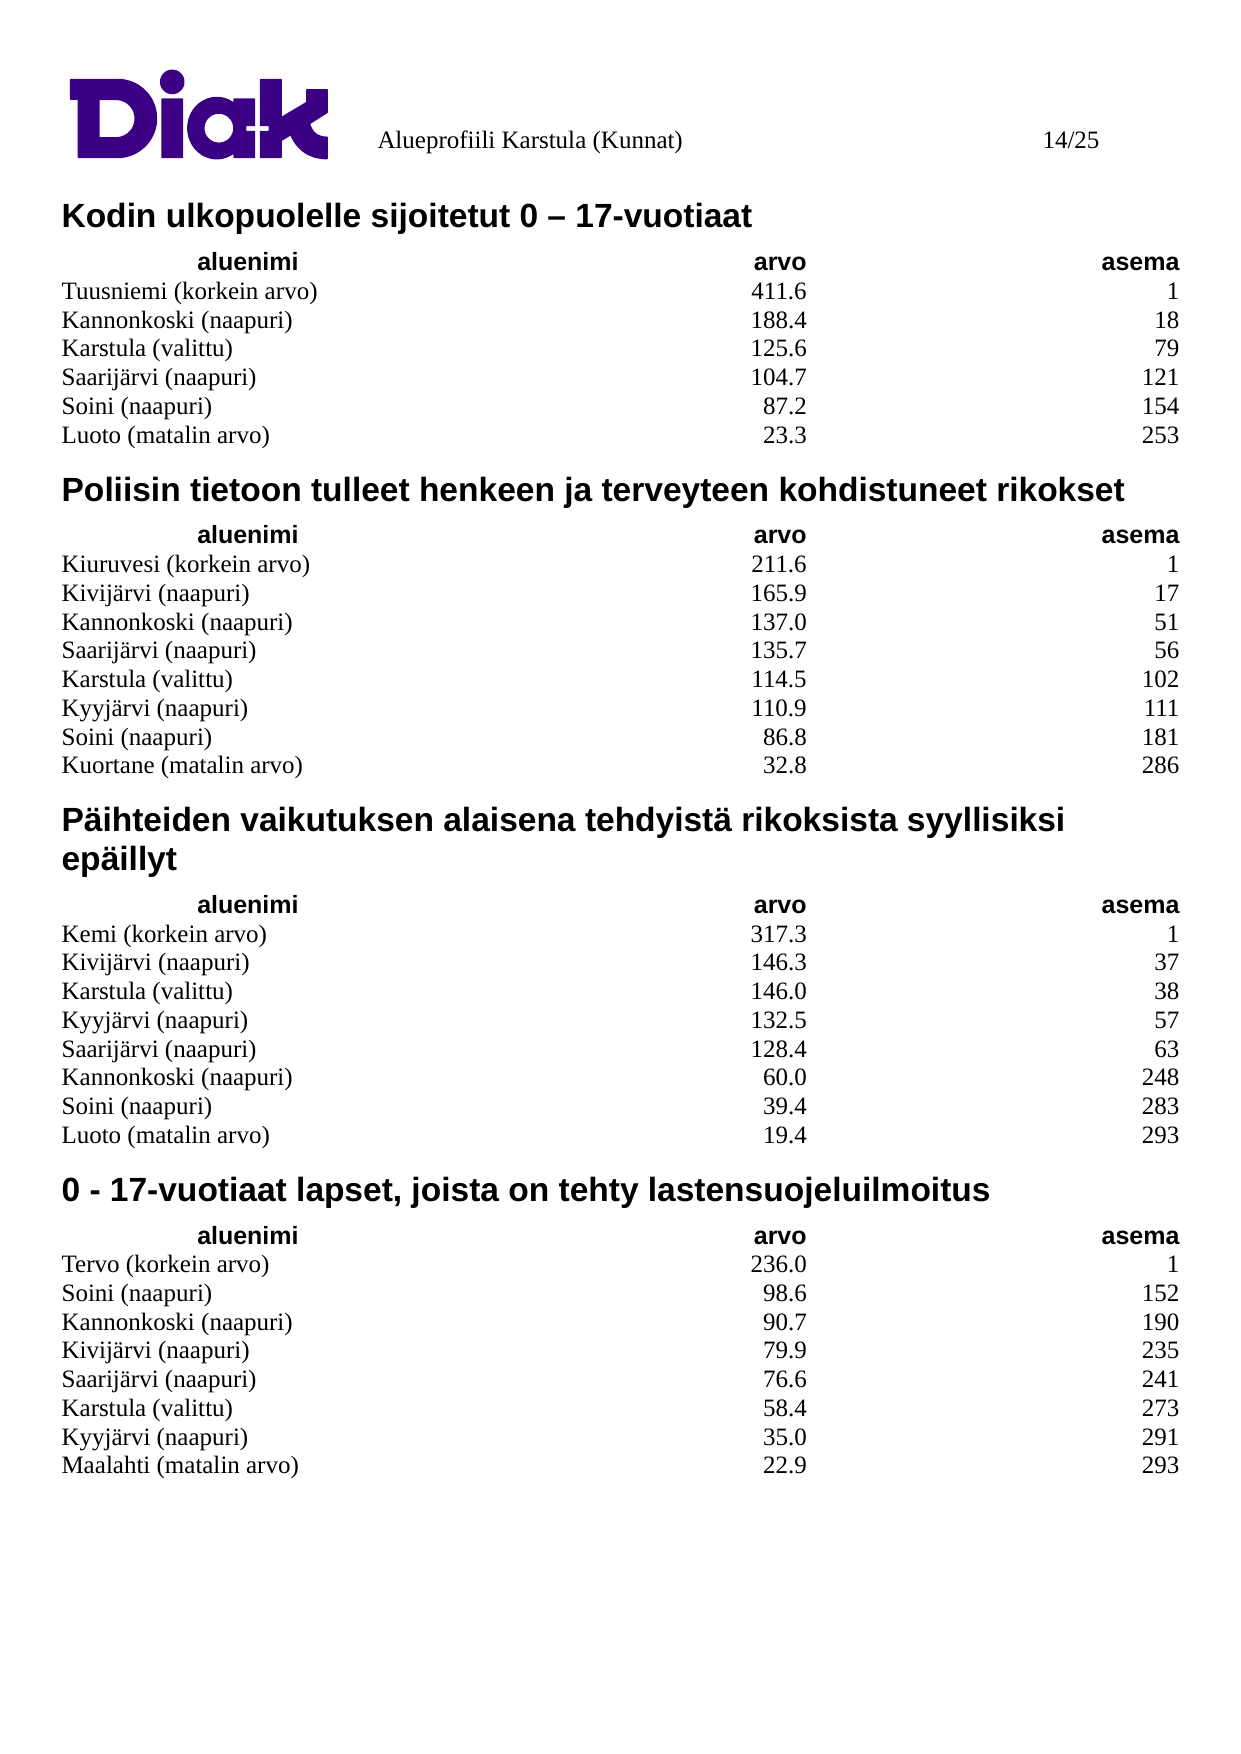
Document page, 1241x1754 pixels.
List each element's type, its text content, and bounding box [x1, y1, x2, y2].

table_cell 190 [806, 1307, 1179, 1336]
table_cell 1 [806, 549, 1179, 578]
table_cell 86.8 [434, 722, 806, 751]
subtitle 0 - 17-vuotiaat lapset, joista on tehty lastensuojeluilmoitus [61, 1169, 1179, 1208]
table_cell 283 [806, 1091, 1179, 1120]
table_cell 135.7 [434, 636, 806, 664]
table_cell 87.2 [434, 391, 806, 420]
table_cell Saarijärvi (naapuri) [61, 636, 434, 664]
table_cell 154 [806, 391, 1179, 420]
table_cell 248 [806, 1063, 1179, 1091]
table_cell 110.9 [434, 693, 806, 722]
table_header aluenimi [61, 1221, 434, 1249]
table_cell 19.4 [434, 1120, 806, 1149]
table_cell Kivijärvi (naapuri) [61, 948, 434, 976]
table_cell 181 [806, 722, 1179, 751]
table_header arvo [434, 521, 806, 549]
table_cell Karstula (valittu) [61, 664, 434, 693]
table_cell 111 [806, 693, 1179, 722]
table_cell 39.4 [434, 1091, 806, 1120]
subtitle Poliisin tietoon tulleet henkeen ja terveyteen kohdistuneet rikokset [61, 469, 1179, 508]
table_header asema [806, 890, 1179, 919]
table_cell 286 [806, 751, 1179, 779]
table_cell Kannonkoski (naapuri) [61, 1063, 434, 1091]
table_cell Saarijärvi (naapuri) [61, 1364, 434, 1393]
table_cell 241 [806, 1364, 1179, 1393]
table_cell 291 [806, 1422, 1179, 1451]
table_cell 146.0 [434, 976, 806, 1005]
table_cell 51 [806, 607, 1179, 636]
table_cell 37 [806, 948, 1179, 976]
table_cell 132.5 [434, 1005, 806, 1034]
table_cell 35.0 [434, 1422, 806, 1451]
table_cell 90.7 [434, 1307, 806, 1336]
table_header asema [806, 521, 1179, 549]
table_cell Kuortane (matalin arvo) [61, 751, 434, 779]
table_cell 57 [806, 1005, 1179, 1034]
table_cell 152 [806, 1278, 1179, 1307]
table_cell Soini (naapuri) [61, 391, 434, 420]
table_cell Luoto (matalin arvo) [61, 1120, 434, 1149]
table_cell 235 [806, 1336, 1179, 1364]
table_cell Kyyjärvi (naapuri) [61, 1005, 434, 1034]
table_cell 79.9 [434, 1336, 806, 1364]
table_header aluenimi [61, 521, 434, 549]
table_cell 317.3 [434, 919, 806, 947]
table_cell 128.4 [434, 1034, 806, 1062]
table_cell 32.8 [434, 751, 806, 779]
table_cell Soini (naapuri) [61, 1278, 434, 1307]
table_cell 114.5 [434, 664, 806, 693]
table_cell Kyyjärvi (naapuri) [61, 693, 434, 722]
table_cell Soini (naapuri) [61, 1091, 434, 1120]
table_cell Saarijärvi (naapuri) [61, 1034, 434, 1062]
table_cell 211.6 [434, 549, 806, 578]
table_cell Kivijärvi (naapuri) [61, 578, 434, 607]
table_cell Tuusniemi (korkein arvo) [61, 276, 434, 305]
table_cell 22.9 [434, 1451, 806, 1479]
table_cell Kivijärvi (naapuri) [61, 1336, 434, 1364]
table_cell 76.6 [434, 1364, 806, 1393]
table_cell 23.3 [434, 420, 806, 448]
table_cell 121 [806, 362, 1179, 391]
table_header asema [806, 247, 1179, 276]
table_cell 38 [806, 976, 1179, 1005]
table_cell 1 [806, 919, 1179, 947]
subtitle Päihteiden vaikutuksen alaisena tehdyistä rikoksista syyllisiksi epäillyt [61, 800, 1179, 877]
table_cell 293 [806, 1120, 1179, 1149]
table_cell Kannonkoski (naapuri) [61, 305, 434, 333]
table_cell 146.3 [434, 948, 806, 976]
table_cell 104.7 [434, 362, 806, 391]
table_cell Maalahti (matalin arvo) [61, 1451, 434, 1479]
table_cell 125.6 [434, 334, 806, 362]
table_cell Kiuruvesi (korkein arvo) [61, 549, 434, 578]
table_cell Kannonkoski (naapuri) [61, 607, 434, 636]
table_cell 236.0 [434, 1249, 806, 1278]
table_cell Karstula (valittu) [61, 1393, 434, 1422]
table_cell 56 [806, 636, 1179, 664]
table_cell 102 [806, 664, 1179, 693]
table_cell 165.9 [434, 578, 806, 607]
table_cell 18 [806, 305, 1179, 333]
table_cell 58.4 [434, 1393, 806, 1422]
table_cell 1 [806, 1249, 1179, 1278]
table_cell 63 [806, 1034, 1179, 1062]
table_cell 60.0 [434, 1063, 806, 1091]
table_header arvo [434, 1221, 806, 1249]
table_cell 188.4 [434, 305, 806, 333]
table_cell 411.6 [434, 276, 806, 305]
table_cell Tervo (korkein arvo) [61, 1249, 434, 1278]
table_header aluenimi [61, 247, 434, 276]
table_cell Kemi (korkein arvo) [61, 919, 434, 947]
table_cell 273 [806, 1393, 1179, 1422]
table_header asema [806, 1221, 1179, 1249]
table_cell Karstula (valittu) [61, 334, 434, 362]
table_cell 17 [806, 578, 1179, 607]
table_cell 1 [806, 276, 1179, 305]
table_cell Soini (naapuri) [61, 722, 434, 751]
table_header arvo [434, 890, 806, 919]
table_cell 293 [806, 1451, 1179, 1479]
table_cell Kannonkoski (naapuri) [61, 1307, 434, 1336]
table_header arvo [434, 247, 806, 276]
table_cell 137.0 [434, 607, 806, 636]
table_cell Karstula (valittu) [61, 976, 434, 1005]
table_cell Luoto (matalin arvo) [61, 420, 434, 448]
table_cell 253 [806, 420, 1179, 448]
table_cell Kyyjärvi (naapuri) [61, 1422, 434, 1451]
table_cell Saarijärvi (naapuri) [61, 362, 434, 391]
subtitle Kodin ulkopuolelle sijoitetut 0 – 17-vuotiaat [61, 196, 1179, 235]
table_cell 79 [806, 334, 1179, 362]
table_header aluenimi [61, 890, 434, 919]
table_cell 98.6 [434, 1278, 806, 1307]
